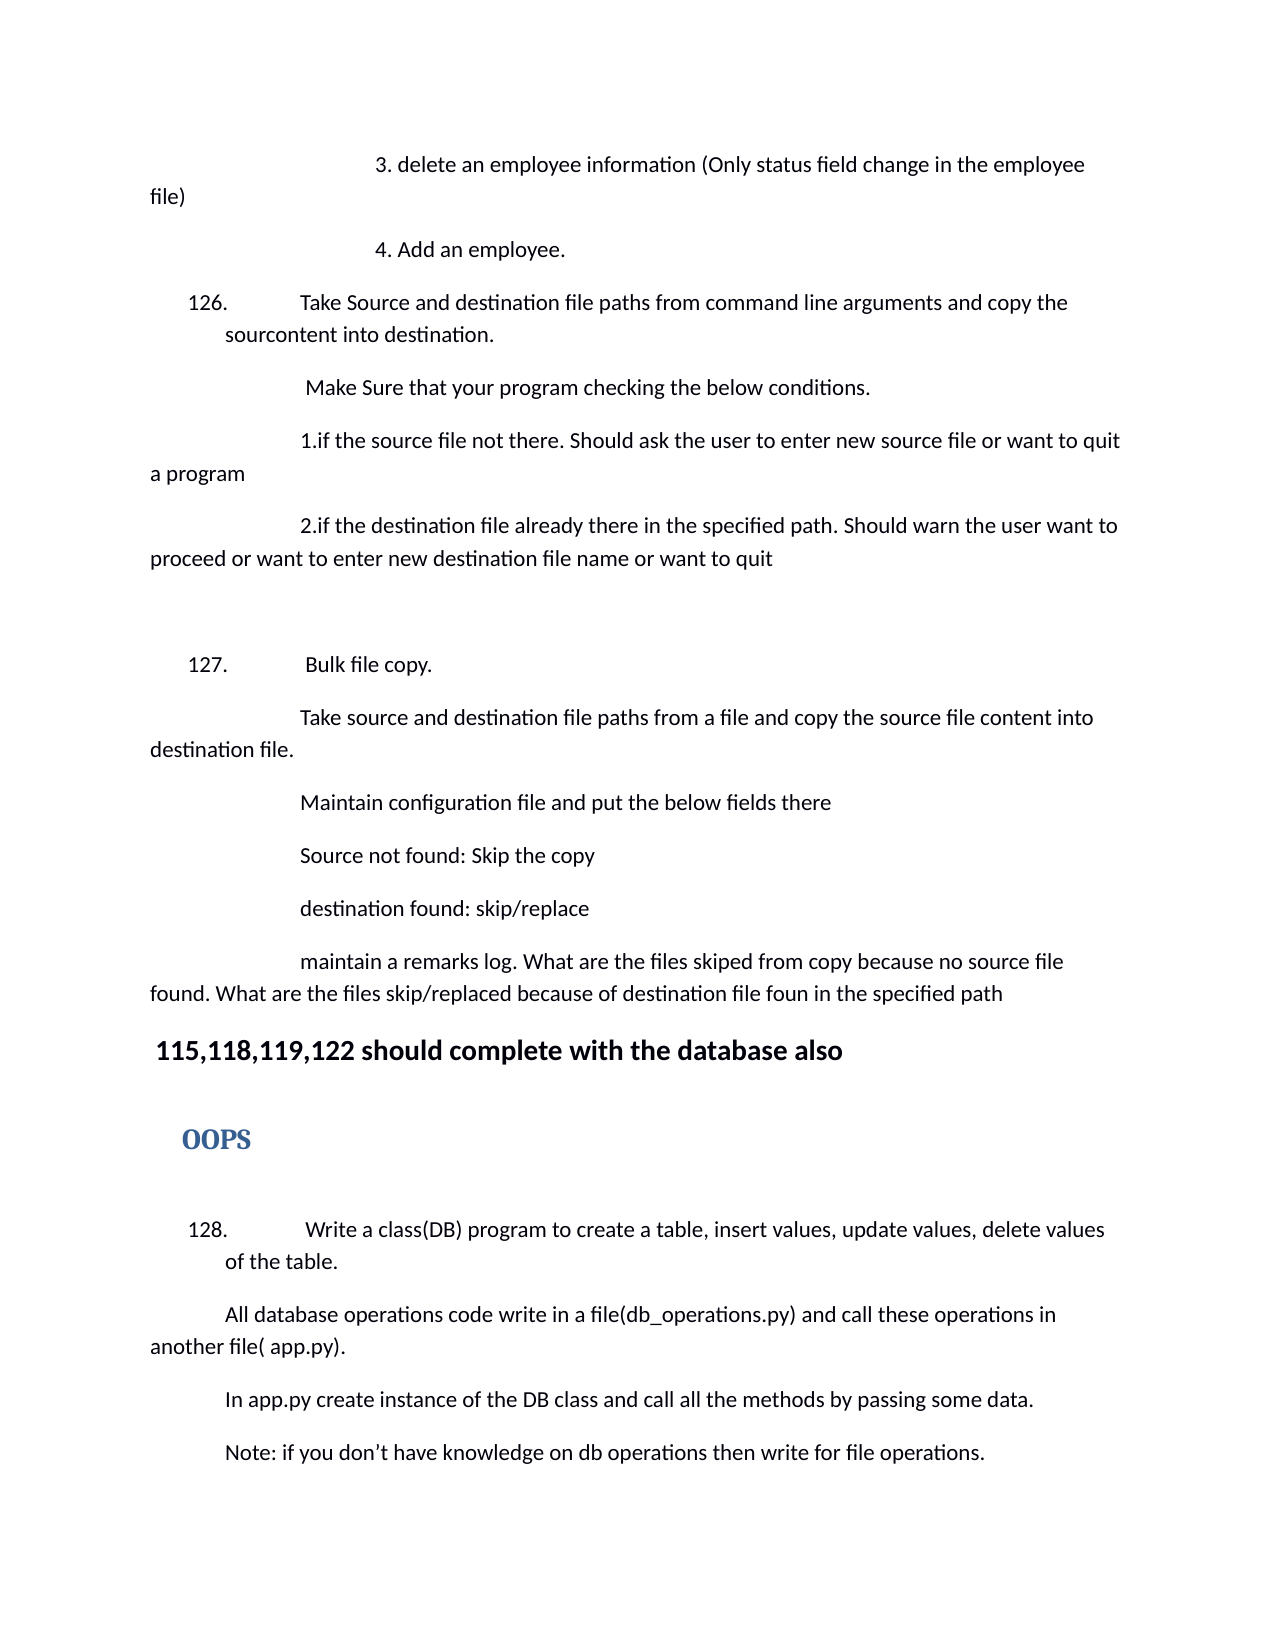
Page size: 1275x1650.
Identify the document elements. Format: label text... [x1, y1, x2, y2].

text Maintain configuration file and put the below fields there [150, 788, 1125, 816]
text 115,118,119,122 should complete with the database also [150, 1032, 1125, 1068]
text In app.py create instance of the DB class and call all the methods by passing some data. [150, 1385, 1125, 1413]
text 4. Add an employee. [150, 235, 1125, 263]
text maintain a remarks log. What are the files skiped from copy because no source file found. What are the files skip/replaced because of destination file foun in the specified path [150, 947, 1125, 1007]
text All database operations code write in a file(db_operations.py) and call these operations in another file( app.py). [150, 1300, 1125, 1360]
subtitle OOPS [150, 1123, 1125, 1157]
text 1.if the source file not there. Should ask the user to enter new source file or want to quit a program [150, 426, 1125, 487]
text 3. delete an employee information (Only status field change in the employee file) [150, 150, 1125, 210]
text destination found: skip/replace [150, 894, 1125, 922]
text Note: if you don’t have knowledge on db operations then write for file operations. [150, 1438, 1125, 1466]
list Bulk file copy. [187, 650, 1125, 678]
list Write a class(DB) program to create a table, insert values, update values, delete values of the table. [187, 1215, 1125, 1275]
list Take Source and destination file paths from command line arguments and copy the sourcontent into destination. [187, 288, 1125, 348]
text Take source and destination file paths from a file and copy the source file content into destination file. [150, 703, 1125, 763]
text Make Sure that your program checking the below conditions. [150, 373, 1125, 401]
text Source not found: Skip the copy [150, 841, 1125, 869]
text 2.if the destination file already there in the specified path. Should warn the user want to proceed or want to enter new destination file name or want to quit [150, 512, 1125, 572]
